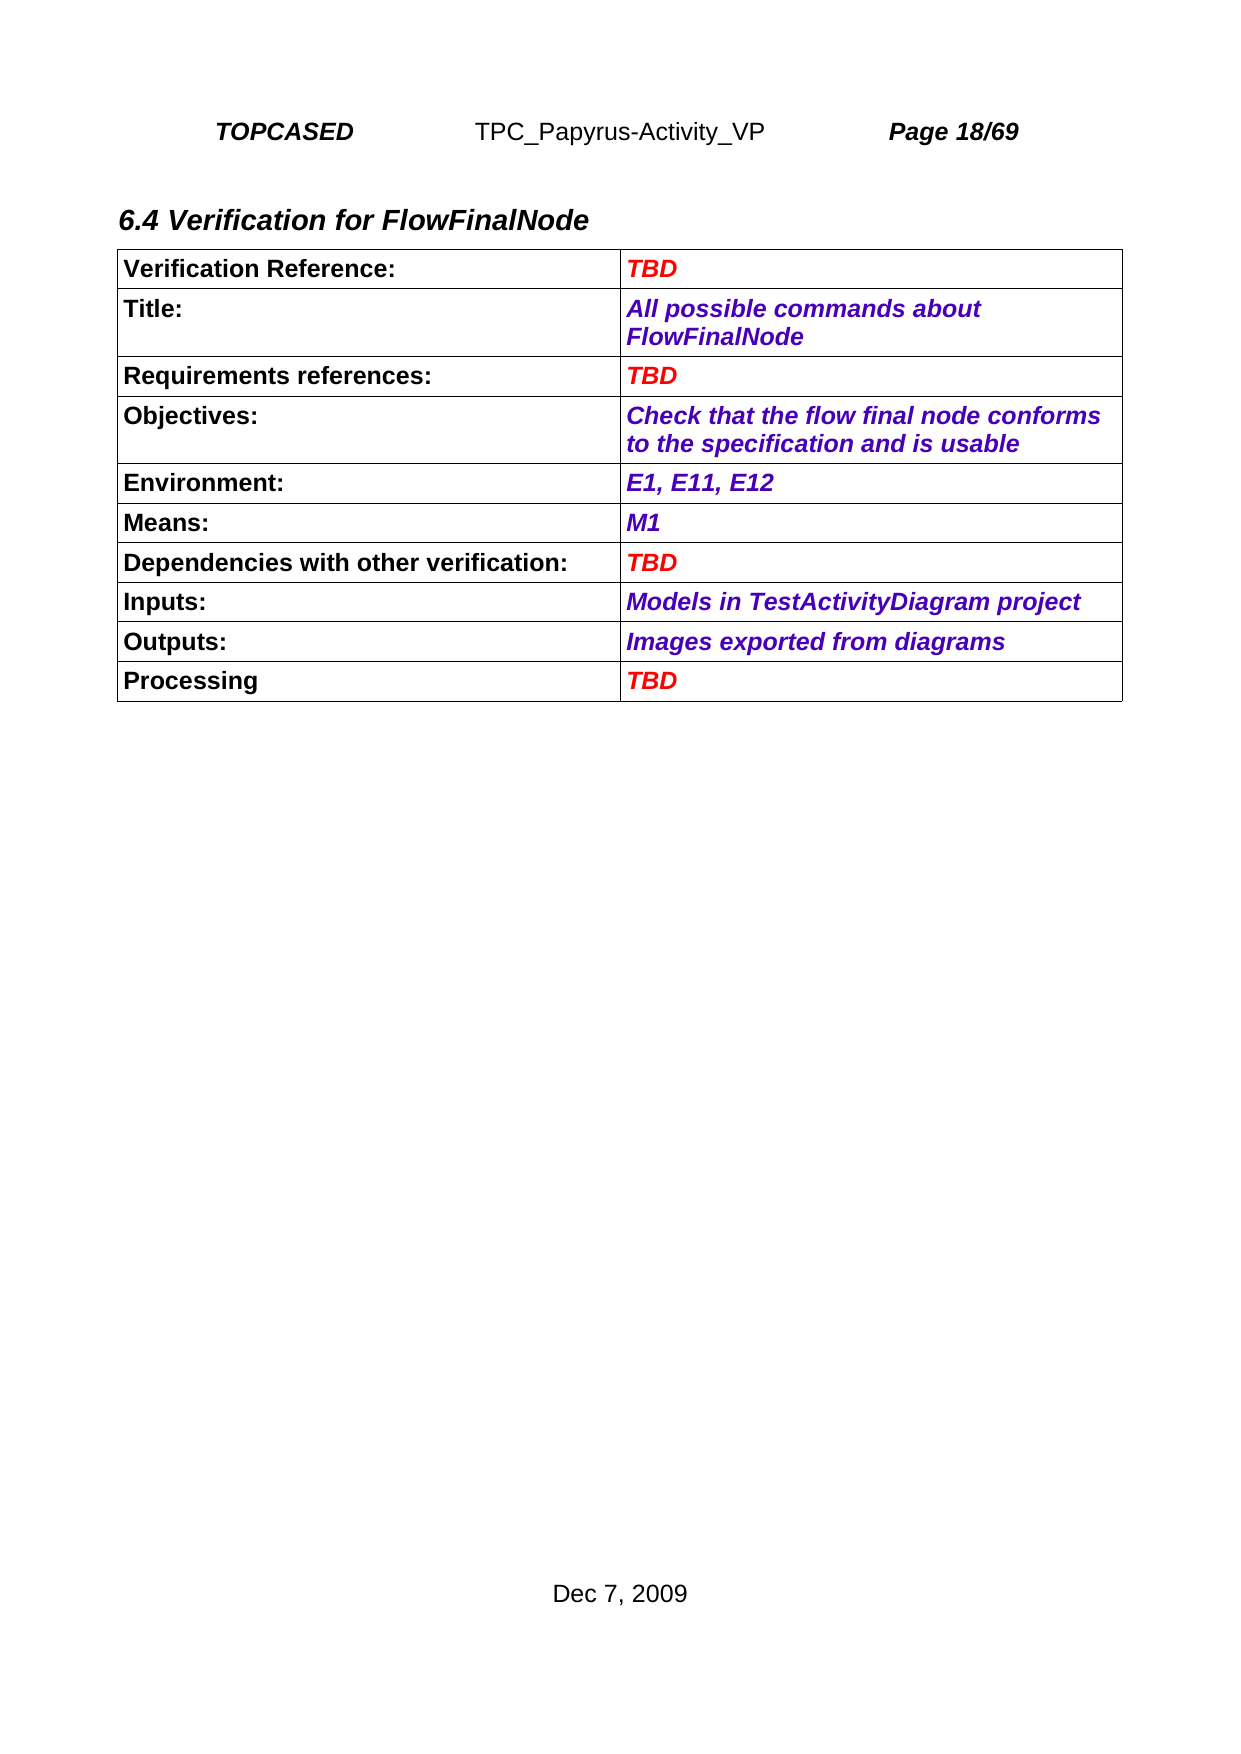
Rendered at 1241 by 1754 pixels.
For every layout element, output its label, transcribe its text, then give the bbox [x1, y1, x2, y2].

table_cell Images exported from diagrams [621, 622, 1122, 661]
table_cell Requirements references: [118, 357, 620, 396]
table_cell Check that the flow final node conforms to the specification and is usable [621, 397, 1122, 463]
table_cell Title: [118, 289, 620, 356]
table_cell M1 [621, 504, 1122, 542]
table_cell E1, E11, E12 [621, 464, 1122, 503]
table_cell Models in TestActivityDiagram project [621, 583, 1122, 621]
subtitle Verification for FlowFinalNode [118, 204, 1122, 236]
table_cell Objectives: [118, 397, 620, 463]
table_cell Inputs: [118, 583, 620, 621]
table_cell TBD [621, 357, 1122, 396]
table_cell Outputs: [118, 622, 620, 661]
table_cell Processing [118, 662, 620, 701]
table_cell TBD [621, 543, 1122, 582]
table_cell Means: [118, 504, 620, 542]
table_header Verification Reference: [118, 250, 620, 288]
table_cell All possible commands about FlowFinalNode [621, 289, 1122, 356]
table_header TBD [621, 250, 1122, 288]
table_cell TBD [621, 662, 1122, 701]
table_cell Dependencies with other verification: [118, 543, 620, 582]
table_cell Environment: [118, 464, 620, 503]
